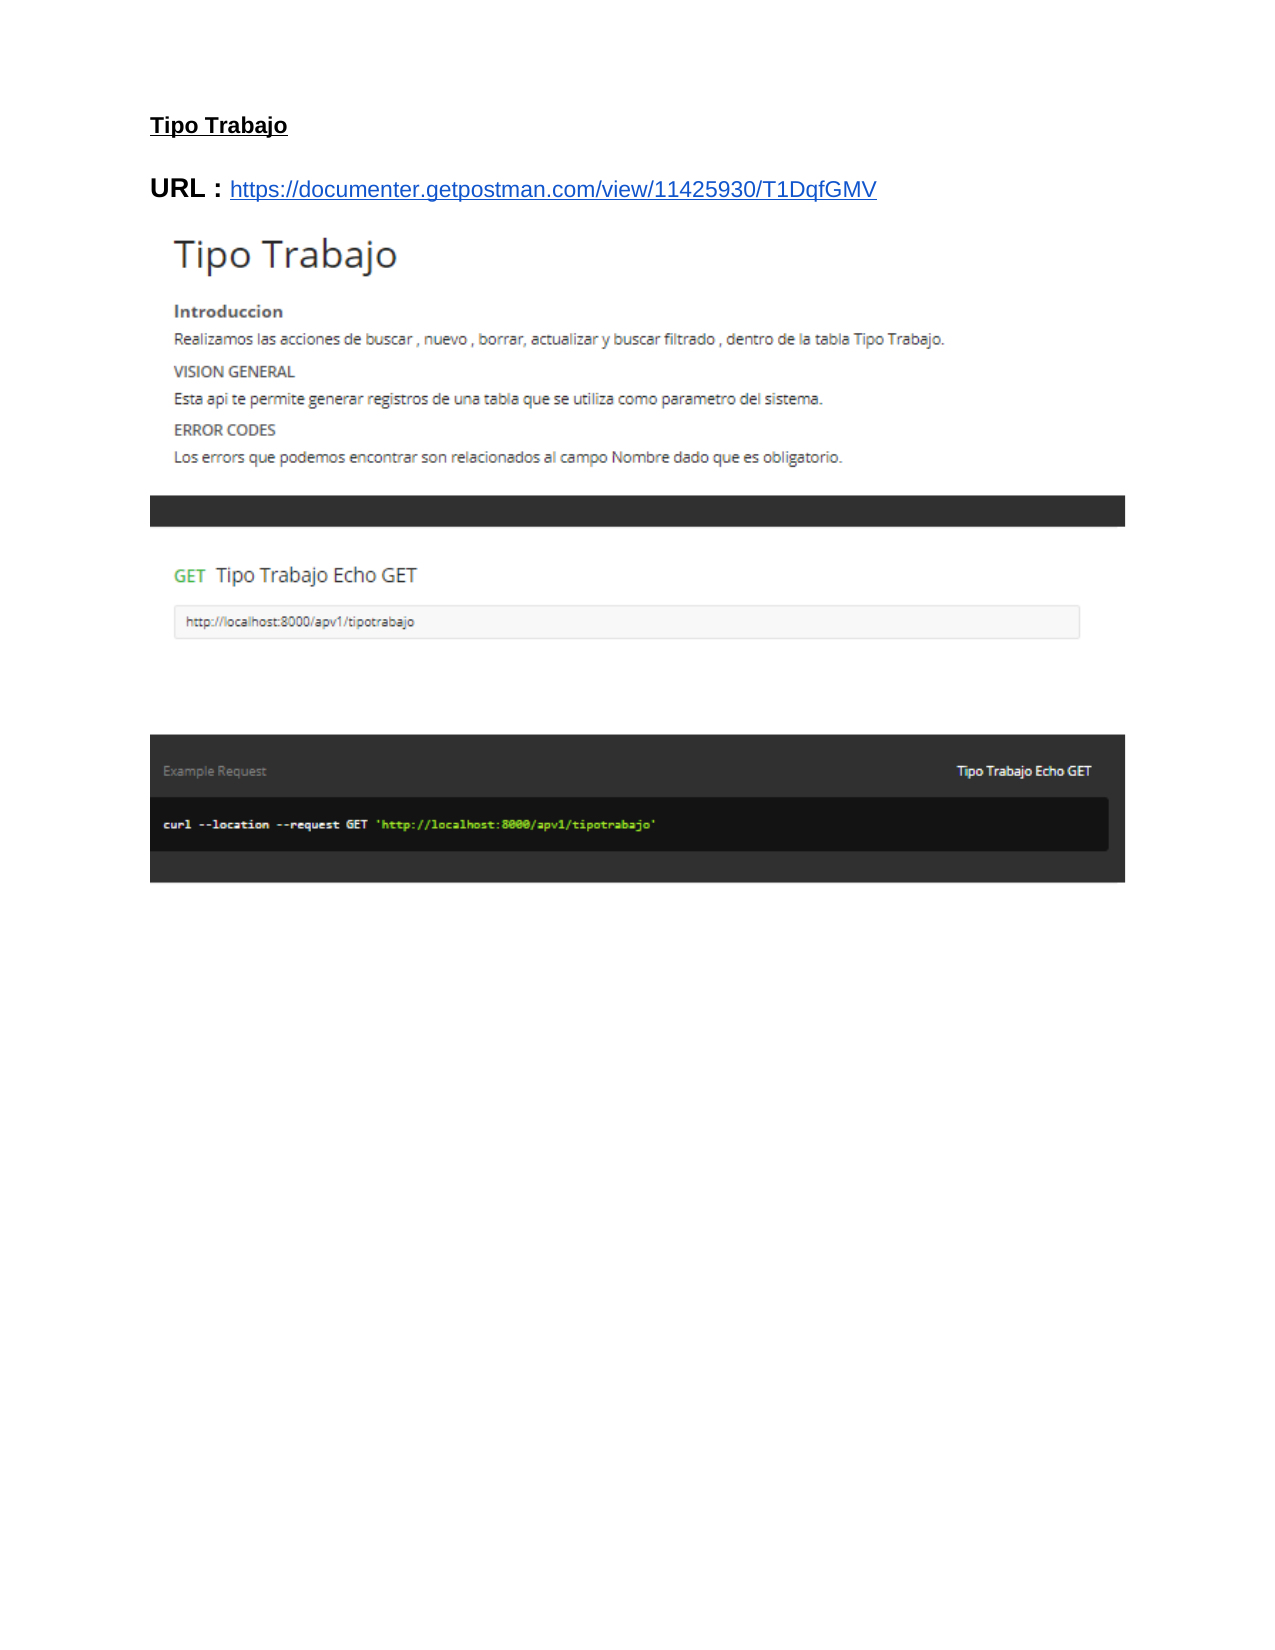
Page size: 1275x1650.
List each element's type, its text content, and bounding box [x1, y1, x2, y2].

subtitle URL : https://documenter.getpostman.com/view/11425930/T1DqfGMV [150, 172, 1125, 203]
text Tipo Trabajo [150, 112, 1125, 139]
picture [150, 211, 1125, 897]
